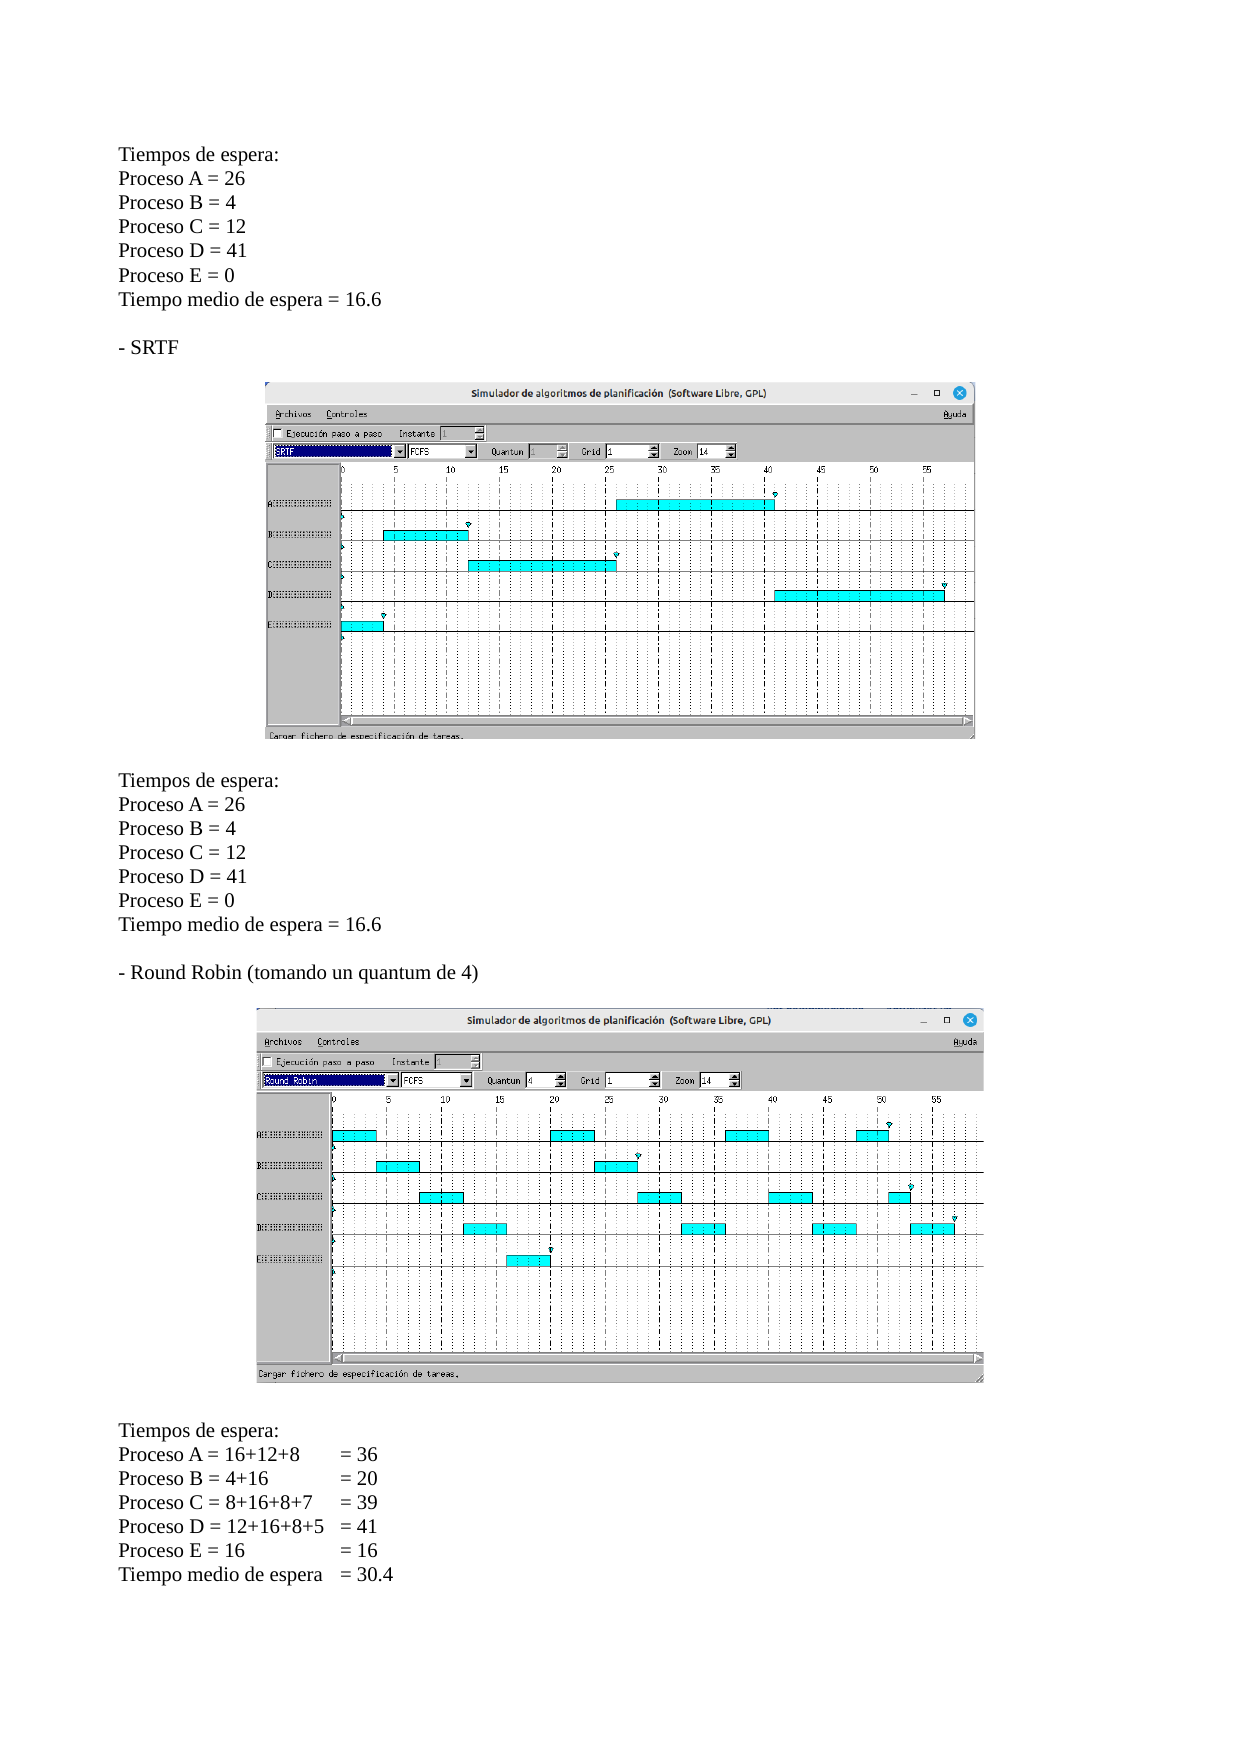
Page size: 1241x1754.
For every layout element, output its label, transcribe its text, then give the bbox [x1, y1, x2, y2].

text Proceso D = 41 [118, 864, 1122, 888]
text - SRTF [118, 335, 1122, 359]
text Proceso D = 12+16+8+5 = 41 [118, 1514, 1122, 1538]
text Proceso A = 26 [118, 792, 1122, 816]
text Tiempos de espera: [118, 1417, 1122, 1442]
text Tiempos de espera: [118, 142, 1122, 166]
text Proceso C = 8+16+8+7 = 39 [118, 1490, 1122, 1514]
text Proceso B = 4 [118, 816, 1122, 840]
picture [265, 382, 976, 739]
text Proceso D = 41 [118, 238, 1122, 262]
text - Round Robin (tomando un quantum de 4) [118, 960, 1122, 984]
text Proceso E = 0 [118, 888, 1122, 912]
text Tiempo medio de espera = 16.6 [118, 912, 1122, 936]
text Tiempo medio de espera = 16.6 [118, 287, 1122, 311]
text Proceso A = 26 [118, 166, 1122, 190]
text Proceso B = 4 [118, 190, 1122, 214]
text Proceso C = 12 [118, 840, 1122, 864]
text Proceso C = 12 [118, 214, 1122, 238]
text Tiempos de espera: [118, 768, 1122, 792]
text Proceso E = 0 [118, 262, 1122, 287]
text Proceso A = 16+12+8 = 36 [118, 1442, 1122, 1466]
text Tiempo medio de espera = 30.4 [118, 1562, 1122, 1586]
text Proceso B = 4+16 = 20 [118, 1466, 1122, 1490]
text Proceso E = 16 = 16 [118, 1538, 1122, 1562]
picture [256, 1008, 984, 1383]
